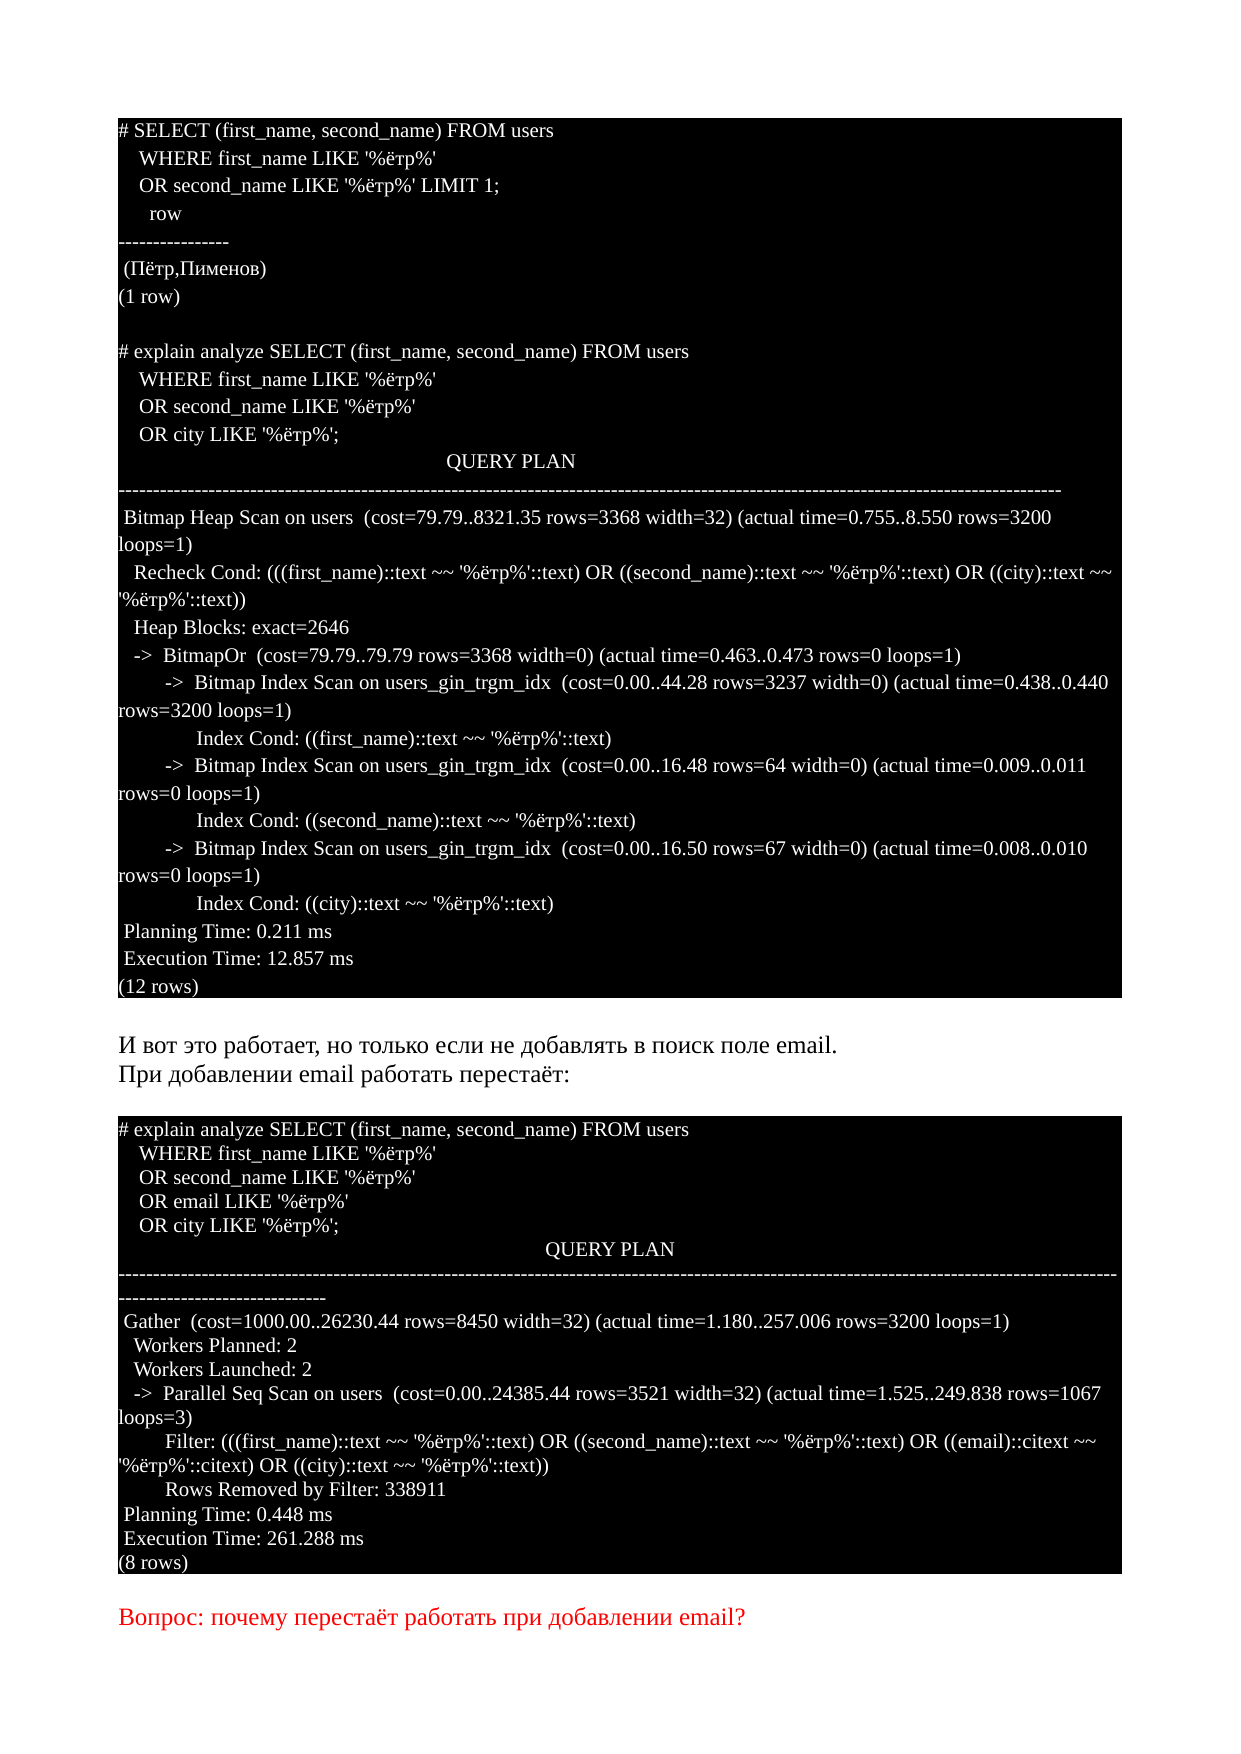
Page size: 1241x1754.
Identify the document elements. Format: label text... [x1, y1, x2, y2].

text row [118, 201, 1122, 225]
text OR email LIKE '%ётр%' [118, 1189, 1122, 1213]
text Workers Launched: 2 [118, 1357, 1122, 1381]
text # explain analyze SELECT (first_name, second_name) FROM users [118, 1116, 1122, 1141]
text OR second_name LIKE '%ётр%' [118, 394, 1122, 418]
text -> Bitmap Index Scan on users_gin_trgm_idx (cost=0.00..16.48 rows=64 width=0) (actual time=0.009..0.011 rows=0 loops=1) [118, 753, 1122, 805]
text Recheck Cond: (((first_name)::text ~~ '%ётр%'::text) OR ((second_name)::text ~~ '%ётр%'::text) OR ((city)::text ~~ '%ётр%'::text)) [118, 560, 1122, 611]
text Rows Removed by Filter: 338911 [118, 1477, 1122, 1501]
text Heap Blocks: exact=2646 [118, 615, 1122, 639]
text Execution Time: 12.857 ms [118, 946, 1122, 970]
text WHERE first_name LIKE '%ётр%' [118, 1141, 1122, 1164]
text Execution Time: 261.288 ms [118, 1526, 1122, 1549]
text QUERY PLAN [118, 449, 1122, 473]
text ------------------------------------------------------------------------------------------------------------------------------------------------------------------------------ [118, 1261, 1122, 1309]
text (1 row) [118, 284, 1122, 308]
text (12 rows) [118, 974, 1122, 998]
text -> Bitmap Index Scan on users_gin_trgm_idx (cost=0.00..16.50 rows=67 width=0) (actual time=0.008..0.010 rows=0 loops=1) [118, 836, 1122, 887]
text WHERE first_name LIKE '%ётр%' [118, 367, 1122, 391]
text При добавлении email работать перестаёт: [118, 1059, 1122, 1088]
text OR second_name LIKE '%ётр%' [118, 1164, 1122, 1189]
text Вопрос: почему перестаёт работать при добавлении email? [118, 1602, 1122, 1631]
text Bitmap Heap Scan on users (cost=79.79..8321.35 rows=3368 width=32) (actual time=0.755..8.550 rows=3200 loops=1) [118, 504, 1122, 556]
text Filter: (((first_name)::text ~~ '%ётр%'::text) OR ((second_name)::text ~~ '%ётр%'::text) OR ((email)::citext ~~ '%ётр%'::citext) OR ((city)::text ~~ '%ётр%'::text)) [118, 1429, 1122, 1477]
text -> BitmapOr (cost=79.79..79.79 rows=3368 width=0) (actual time=0.463..0.473 rows=0 loops=1) [118, 643, 1122, 667]
text OR city LIKE '%ётр%'; [118, 422, 1122, 446]
text ---------------- [118, 228, 1122, 253]
text (Пётр,Пименов) [118, 256, 1122, 280]
text Planning Time: 0.448 ms [118, 1501, 1122, 1526]
text (8 rows) [118, 1549, 1122, 1574]
text И вот это работает, но только если не добавлять в поиск поле email. [118, 1030, 1122, 1059]
text # explain analyze SELECT (first_name, second_name) FROM users [118, 339, 1122, 363]
text Index Cond: ((first_name)::text ~~ '%ётр%'::text) [118, 725, 1122, 749]
text Workers Planned: 2 [118, 1333, 1122, 1357]
text Planning Time: 0.211 ms [118, 919, 1122, 943]
text Index Cond: ((city)::text ~~ '%ётр%'::text) [118, 891, 1122, 915]
text OR second_name LIKE '%ётр%' LIMIT 1; [118, 173, 1122, 197]
text WHERE first_name LIKE '%ётр%' [118, 146, 1122, 170]
text -> Parallel Seq Scan on users (cost=0.00..24385.44 rows=3521 width=32) (actual time=1.525..249.838 rows=1067 loops=3) [118, 1381, 1122, 1429]
text OR city LIKE '%ётр%'; [118, 1213, 1122, 1237]
text QUERY PLAN [118, 1237, 1122, 1261]
text ---------------------------------------------------------------------------------------------------------------------------------------- [118, 477, 1122, 501]
text -> Bitmap Index Scan on users_gin_trgm_idx (cost=0.00..44.28 rows=3237 width=0) (actual time=0.438..0.440 rows=3200 loops=1) [118, 670, 1122, 722]
text # SELECT (first_name, second_name) FROM users [118, 118, 1122, 142]
text Index Cond: ((second_name)::text ~~ '%ётр%'::text) [118, 808, 1122, 832]
text Gather (cost=1000.00..26230.44 rows=8450 width=32) (actual time=1.180..257.006 rows=3200 loops=1) [118, 1309, 1122, 1333]
